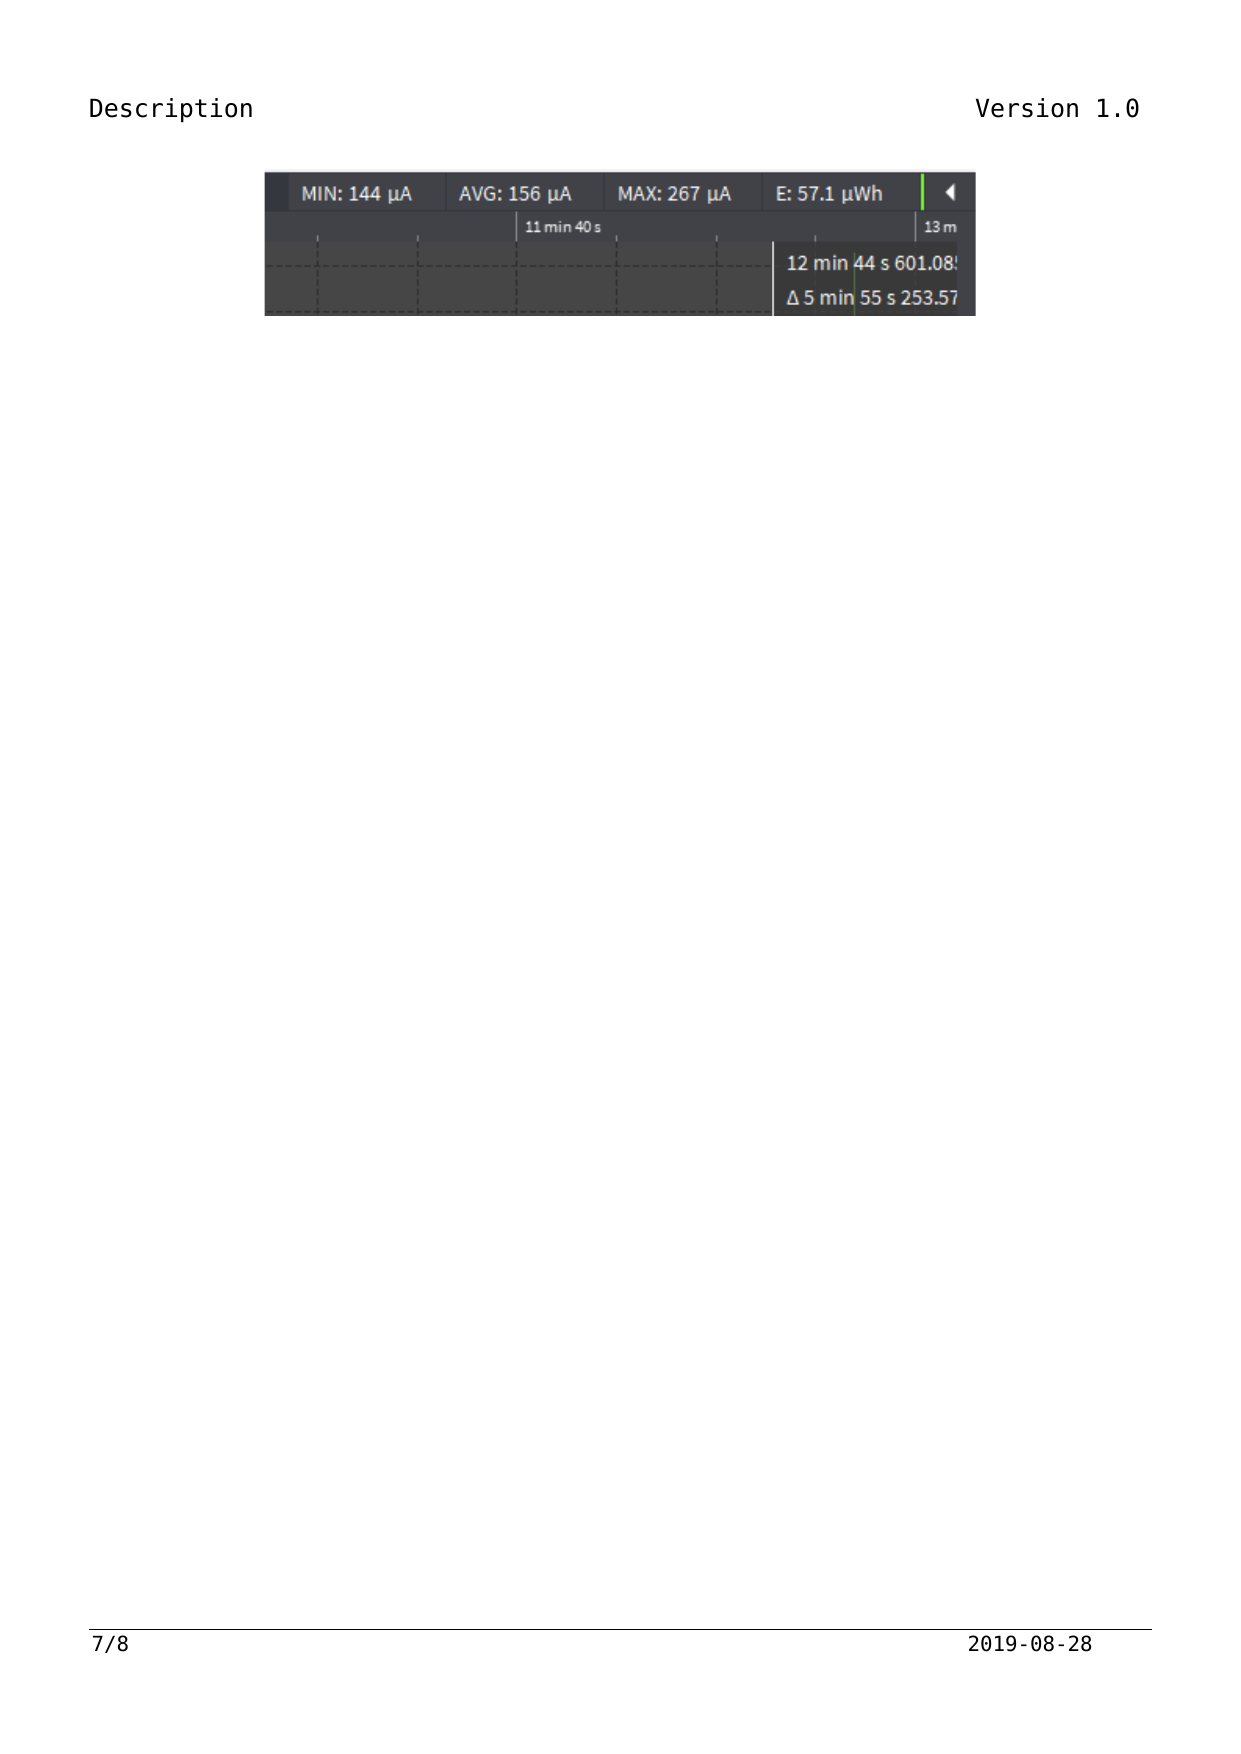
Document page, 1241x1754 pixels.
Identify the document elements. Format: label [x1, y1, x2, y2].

picture [264, 152, 976, 316]
